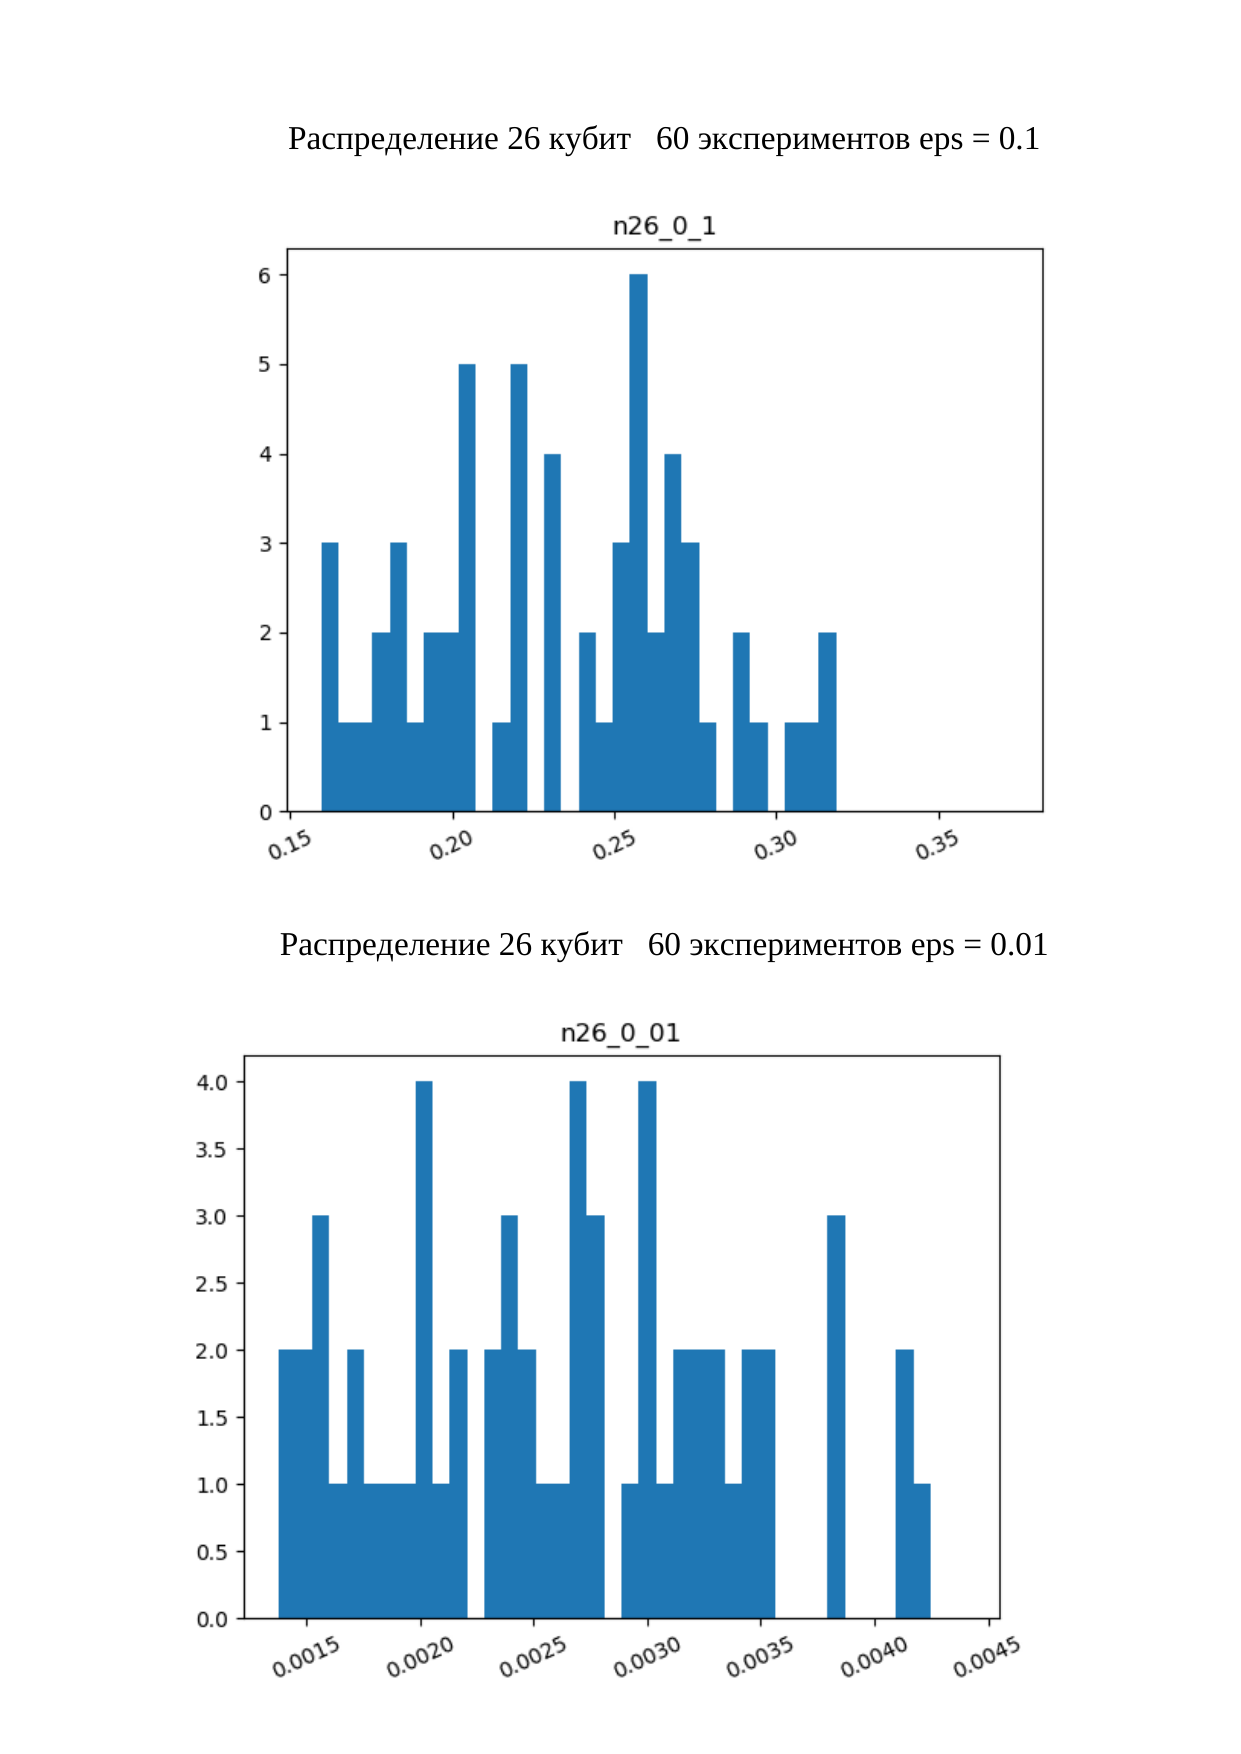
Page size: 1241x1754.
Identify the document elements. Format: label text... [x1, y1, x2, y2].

text Распределение 26 кубит 60 экспериментов eps = 0.1 [177, 118, 1152, 156]
picture [165, 160, 1140, 892]
text Распределение 26 кубит 60 экспериментов eps = 0.01 [177, 183, 1152, 962]
picture [122, 967, 1097, 1699]
